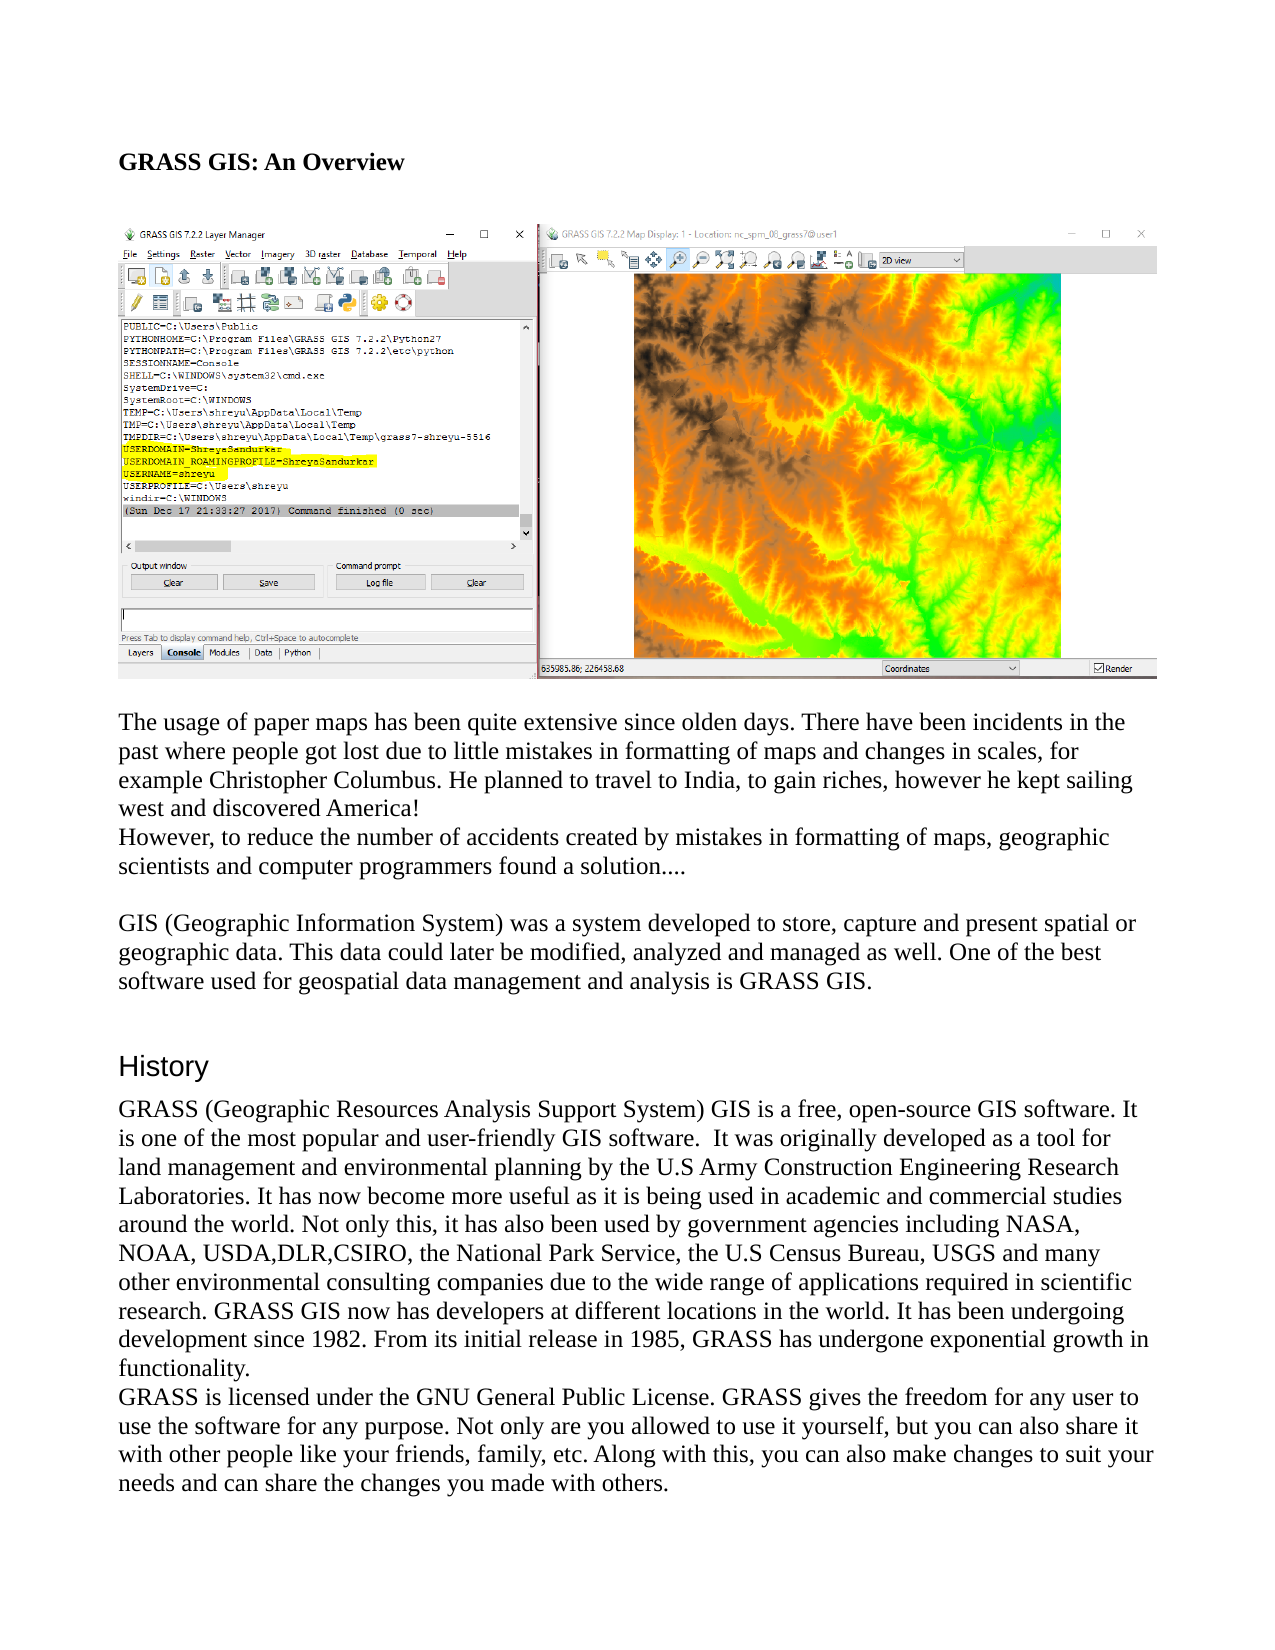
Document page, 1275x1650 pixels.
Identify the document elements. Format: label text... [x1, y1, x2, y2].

text However, to reduce the number of accidents created by mistakes in formatting of maps, geographic scientists and computer programmers found a solution.... [118, 822, 1157, 880]
text The usage of paper maps has been quite extensive since olden days. There have been incidents in the past where people got lost due to little mistakes in formatting of maps and changes in scales, for example Christopher Columbus. He planned to travel to India, to gain riches, however he kept sailing west and discovered America! [118, 707, 1157, 822]
text GRASS GIS: An Overview [118, 147, 1157, 176]
text GRASS is licensed under the GNU General Public License. GRASS gives the freedom for any user to use the software for any purpose. Not only are you allowed to use it yourself, but you can also share it with other people like your friends, family, etc. Along with this, you can also make changes to suit your needs and can share the changes you made with others. [118, 1382, 1157, 1497]
text GRASS (Geographic Resources Analysis Support System) GIS is a free, open-source GIS software. It is one of the most popular and user-friendly GIS software. It was originally developed as a tool for land management and environmental planning by the U.S Army Construction Engineering Research Laboratories. It has now become more useful as it is being used in academic and commercial studies around the world. Not only this, it has also been used by government agencies including NASA, NOAA, USDA,DLR,CSIRO, the National Park Service, the U.S Census Bureau, USGS and many other environmental consulting companies due to the wide range of applications required in scientific research. GRASS GIS now has developers at different locations in the world. It has been undergoing development since 1982. From its initial release in 1985, GRASS has undergone exponential growth in functionality. [118, 1094, 1157, 1382]
subtitle History [118, 1048, 1157, 1082]
text GIS (Geographic Information System) was a system developed to store, capture and present spatial or geographic data. This data could later be modified, analyzed and managed as well. One of the best software used for geospatial data management and analysis is GRASS GIS. [118, 908, 1157, 995]
